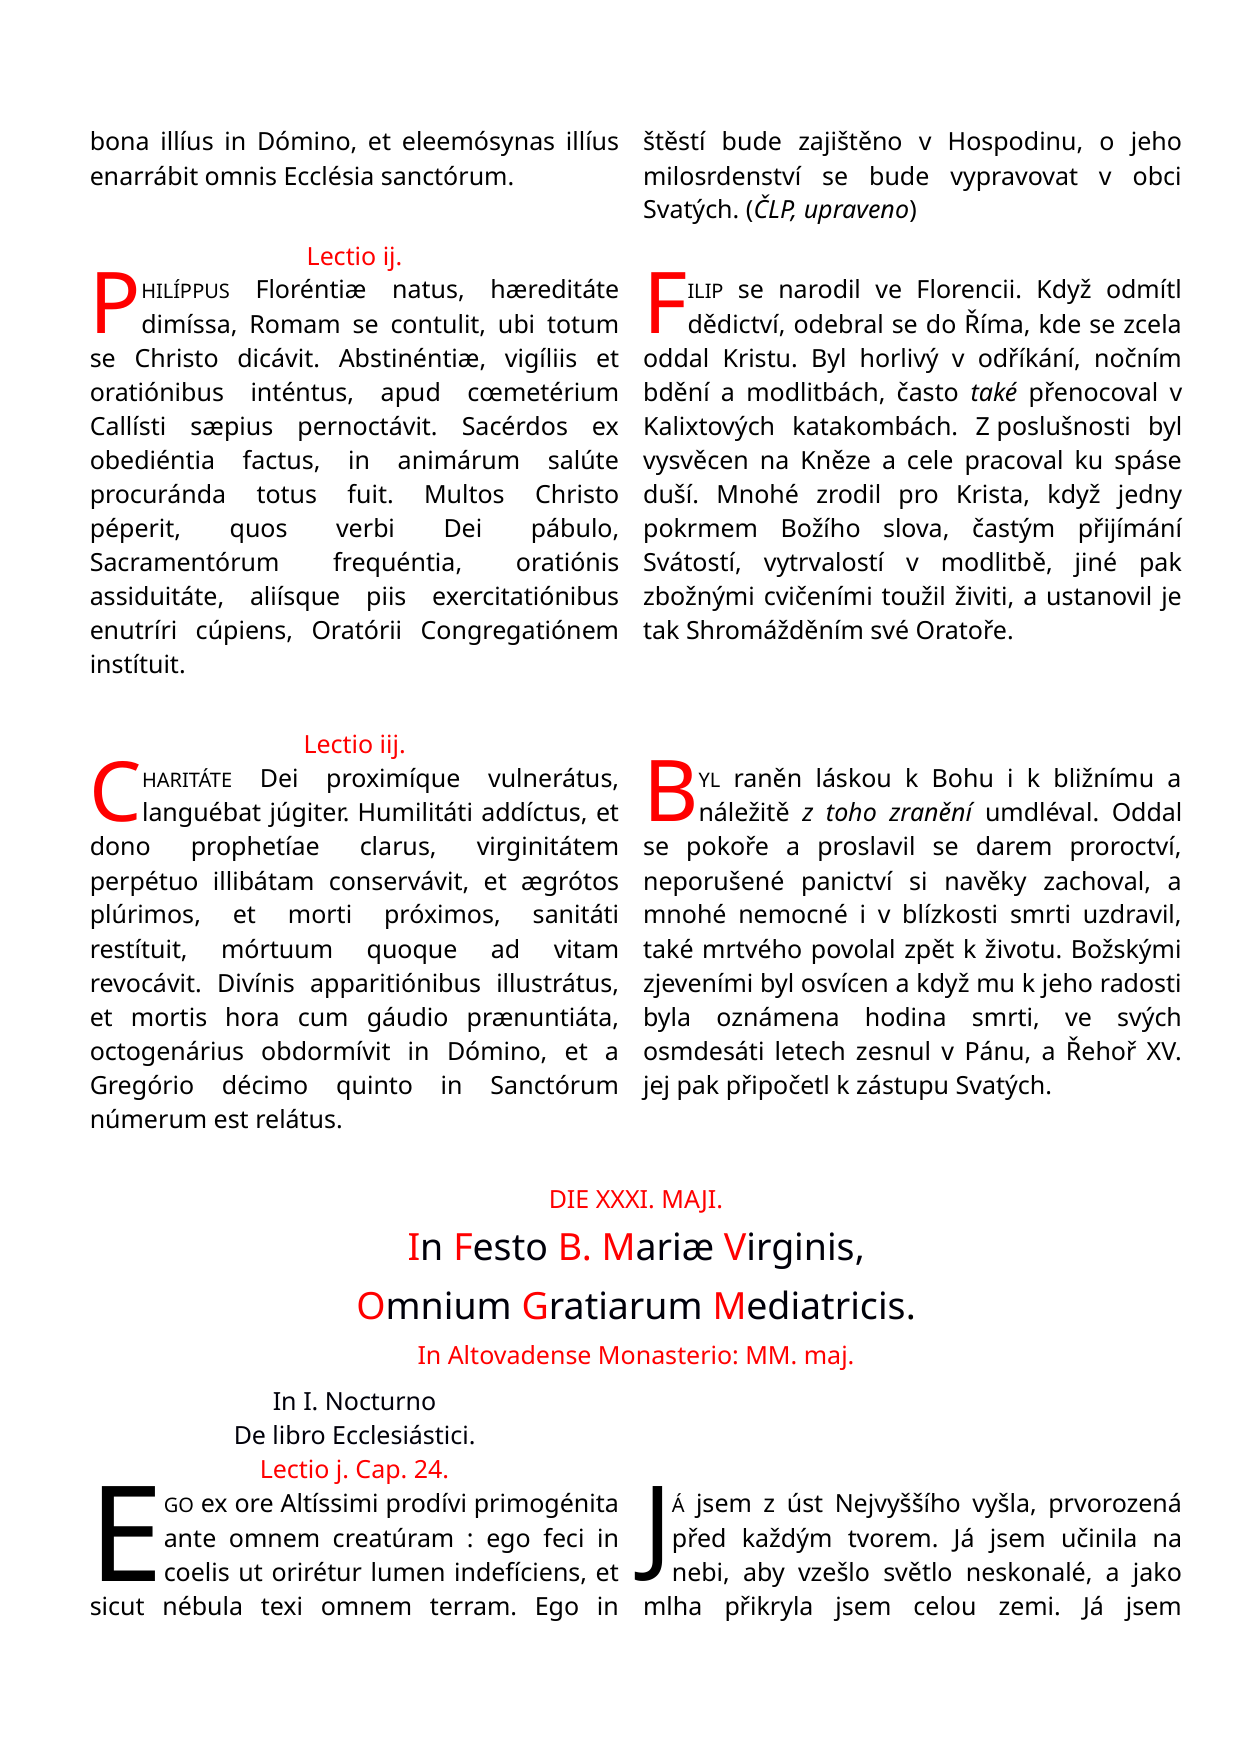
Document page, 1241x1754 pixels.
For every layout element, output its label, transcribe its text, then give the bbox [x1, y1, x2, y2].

table_cell Já jsem z úst Nejvyššího vyšla, prvorozená před každým tvorem. Já jsem učinila na nebi, aby vzešlo světlo neskonalé, a jako mlha přikryla jsem celou zemi. Já jsem přebývala na výsostech a můj trůn byl na oblakovém sloupu. Okruh nebe sama jsem obešla, i hlubiny propastí jsem pronikla, prošla jsem mořské vlny, na každém místě země jsem stála, a ve všem lidu, v každém národě jsem vládla. A srdce všech, vznešených i nízkých, mocně jsem pošlapala. U těch všech jsem hledala spočinutí, kde, v kterém údělu Páně bych mohla přebývat. R/. Na Siónu jsem utvrzena, a v městě posvěceném podobně jsem spočinula, a v Jerusalémě je má moc: * A kořeny jsem zapustila v lidu poctěném, a v údělu Boha svého, v jeho dědictví, a uprostřed zástupu svatých se zdržuji. (T. P. Alleluja.) V/. Jako skořice a vonný balzám vydala jsem a vůni: jako vyvolená myrha vydala jsem vůni sladkou. * A kořeny jsem zapustila. [631, 1378, 1194, 1628]
table_cell Lectio iij. Charitáte Dei proximíque vulnerátus, languébat júgiter. Humilitáti addíctus, et dono prophetíae clarus, virginitátem perpétuo illibátam conservávit, et ægrótos plúrimos, et morti próximos, sanitáti restítuit, mórtuum quoque ad vitam revocávit. Divínis apparitiónibus illustrátus, et mortis hora cum gáudio prænuntiáta, octogenárius obdormívit in Dómino, et a Gregório décimo quinto in Sanctórum númerum est relátus. [78, 721, 631, 1176]
table_cell Lectio ij. Philíppus Floréntiæ natus, hæreditáte dimíssa, Romam se contulit, ubi totum se Christo dicávit. Abstinéntiæ, vigíliis et oratiónibus inténtus, apud cœmetérium Callísti sæpius pernoctávit. Sacérdos ex obediéntia factus, in animárum salúte procuránda totus fuit. Multos Christo péperit, quos verbi Dei pábulo, Sacramentórum frequéntia, oratiónis assiduitáte, aliísque piis exercitatiónibus enutríri cúpiens, Oratórii Congregatiónem instítuit. [78, 232, 631, 721]
table_cell Filip se narodil ve Florencii. Když odmítl dědictví, odebral se do Říma, kde se zcela oddal Kristu. Byl horlivý v odříkání, nočním bdění a modlitbách, často také přenocoval v Kalixtových katakombách. Z poslušnosti byl vysvěcen na Kněze a cele pracoval ku spáse duší. Mnohé zrodil pro Krista, když jedny pokrmem Božího slova, častým přijímání Svátostí, vytrvalostí v modlitbě, jiné pak zbožnými cvičeními toužil živiti, a ustanovil je tak Shromážděním své Oratoře. [631, 232, 1194, 721]
table_cell In I. Nocturno De libro Ecclesiástici. Lectio j. Cap. 24. Ego ex ore Altíssimi prodívi primogénita ante omnem creatúram : ego feci in coelis ut orirétur lumen indefíciens, et sicut nébula texi omnem terram. Ego in altíssimis habitávi, et thronus meus in colúmna nubis. Gyrum cadi circuívi sola, et profúndum abyssi penetrávi, in flúctibus maris ambulávi, et in omni terra steti : et in omni pópulo et in omni gente primátum hábui : et ómnium excelléntium et humílium corda virtúte calcávi : et in his ómnibus réquiem quæsívi, et in hereditáte Dómini morábor. R/. In Sion firmáta sum, et in civitáte sanctificáta simíliter requiévi, et in Jerúsalem potéstas mea : * Et radicávi in pópulo honorificáto, et in parte Dei mei heréditas illíus, et in plenitúdine sanctórum deténtio mea. (T. P. Allelúia.) V/. Sicut cinnamómum et bálsamum aromatízans odórem dedi : quasi myrrha elécta dedi suavitátem odóris. * Et radicavi. [78, 1378, 631, 1628]
table_cell štěstí bude zajištěno v Hospodinu, o jeho milosrdenství se bude vypravovat v obci Svatých. (ČLP, upraveno) [631, 118, 1194, 232]
table_cell Byl raněn láskou k Bohu i k bližnímu a náležitě z toho zranění umdléval. Oddal se pokoře a proslavil se darem proroctví, neporušené panictví si navěky zachoval, a mnohé nemocné i v blízkosti smrti uzdravil, také mrtvého povolal zpět k životu. Božskými zjeveními byl osvícen a když mu k jeho radosti byla oznámena hodina smrti, ve svých osmdesáti letech zesnul v Pánu, a Řehoř XV. jej pak připočetl k zástupu Svatých. [631, 721, 1194, 1176]
table_cell DIE XXXI. MAJI. In Festo B. Mariæ Virginis, Omnium Gratiarum Mediatricis. In Altovadense Monasterio: MM. maj. [78, 1176, 1194, 1378]
table_cell In I. Nocturno De libro Ecclesiástici. Lectio j. Cap. 31. Beátus vir, qui invéntus est sine mácula: et qui post aurum non ábiit, nec sperávit in pecúnia, et thesáuris. Quis est hic, et laudábimus eum? fecit enim mirabília in vita sua. Qui probátus est in illo, et perféctus est, erit illi glória ætérna: qui pótuit tránsgredi, ét non est transgréssus: fácere mala, et non fecit: ídeo stabilíta sunt bona illíus in Dómino, et eleemósynas illíus enarrábit omnis Ecclésia sanctórum. [78, 118, 631, 232]
